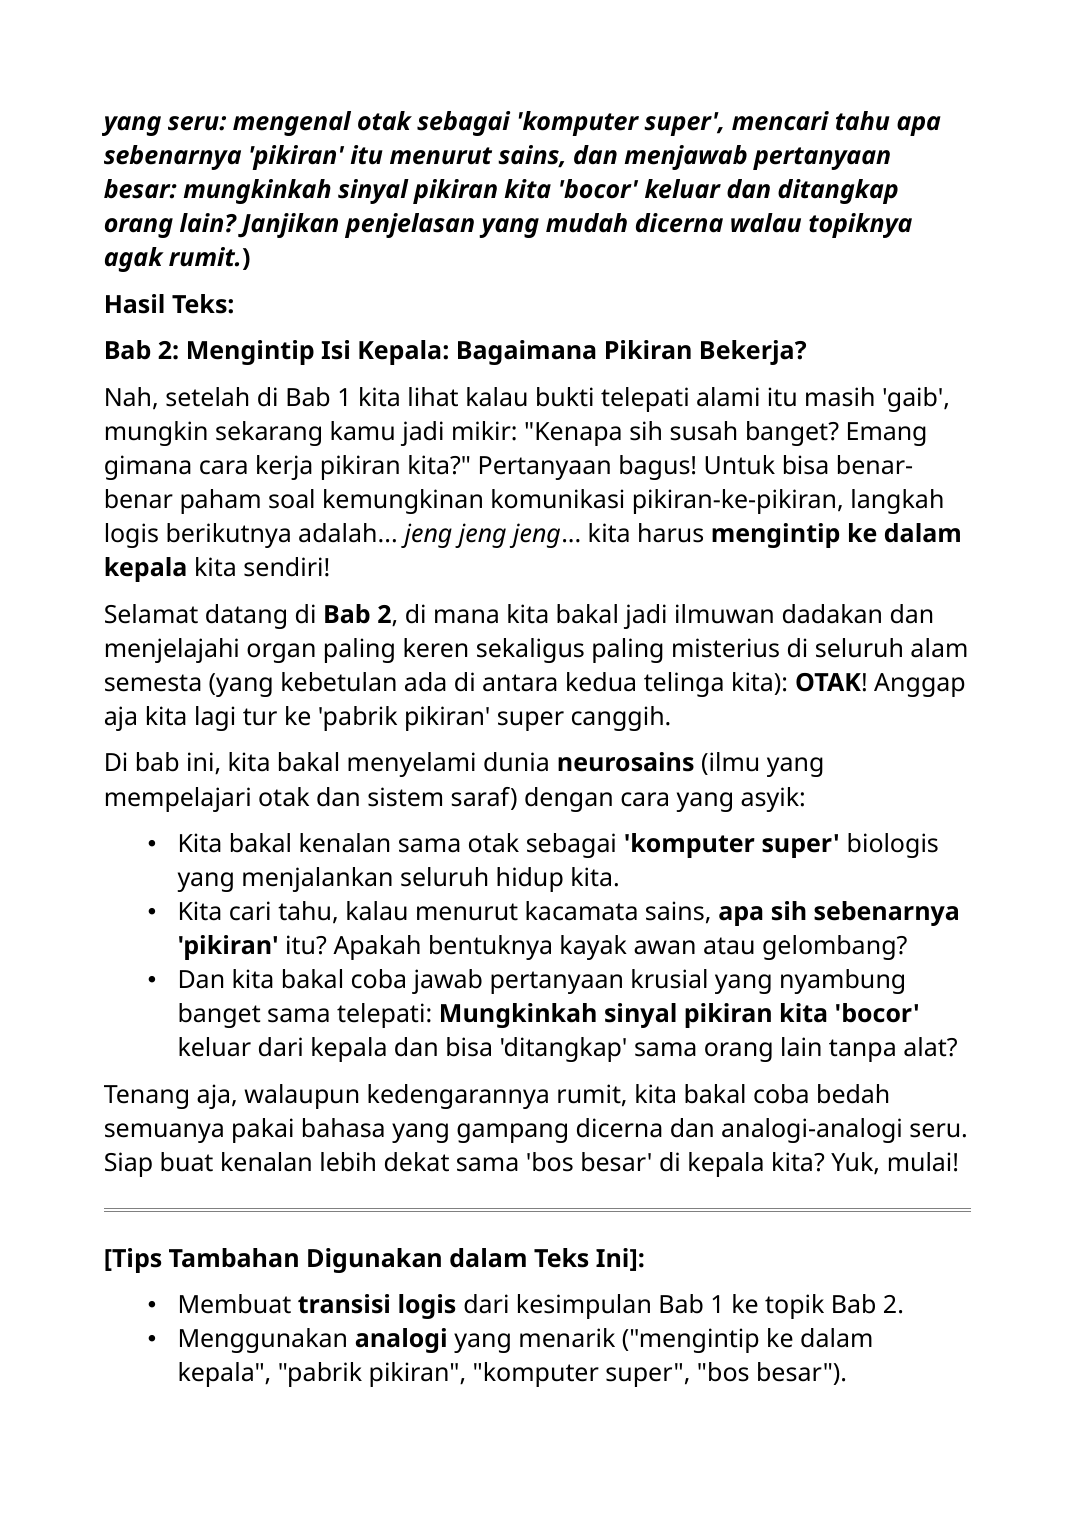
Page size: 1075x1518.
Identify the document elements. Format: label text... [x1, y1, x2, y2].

text Di bab ini, kita bakal menyelami dunia neurosains (ilmu yang mempelajari otak dan sistem saraf) dengan cara yang asyik: [103, 745, 971, 813]
list Kita bakal kenalan sama otak sebagai 'komputer super' biologis yang menjalankan seluruh hidup kita. [148, 826, 971, 894]
text Nah, setelah di Bab 1 kita lihat kalau bukti telepati alami itu masih 'gaib', mungkin sekarang kamu jadi mikir: "Kenapa sih susah banget? Emang gimana cara kerja pikiran kita?" Pertanyaan bagus! Untuk bisa benar-benar paham soal kemungkinan komunikasi pikiran-ke-pikiran, langkah logis berikutnya adalah... jeng jeng jeng... kita harus mengintip ke dalam kepala kita sendiri! [103, 379, 971, 584]
text Hasil Teks: [103, 286, 971, 320]
text Selamat datang di Bab 2, di mana kita bakal jadi ilmuwan dadakan dan menjelajahi organ paling keren sekaligus paling misterius di seluruh alam semesta (yang kebetulan ada di antara kedua telinga kita): OTAK! Anggap aja kita lagi tur ke 'pabrik pikiran' super canggih. [103, 596, 971, 733]
text Tenang aja, walaupun kedengarannya rumit, kita bakal coba bedah semuanya pakai bahasa yang gampang dicerna dan analogi-analogi seru. Siap buat kenalan lebih dekat sama 'bos besar' di kepala kita? Yuk, mulai! [103, 1077, 971, 1179]
list Membuat transisi logis dari kesimpulan Bab 1 ke topik Bab 2. [148, 1287, 971, 1321]
list Kita cari tahu, kalau menurut kacamata sains, apa sih sebenarnya 'pikiran' itu? Apakah bentuknya kayak awan atau gelombang? [148, 894, 971, 962]
text yang seru: mengenal otak sebagai 'komputer super', mencari tahu apa sebenarnya 'pikiran' itu menurut sains, dan menjawab pertanyaan besar: mungkinkah sinyal pikiran kita 'bocor' keluar dan ditangkap orang lain? Janjikan penjelasan yang mudah dicerna walau topiknya agak rumit.) [103, 103, 971, 274]
list Menggunakan analogi yang menarik ("mengintip ke dalam kepala", "pabrik pikiran", "komputer super", "bos besar"). [148, 1321, 971, 1389]
text [Tips Tambahan Digunakan dalam Teks Ini]: [103, 1240, 971, 1274]
list Dan kita bakal coba jawab pertanyaan krusial yang nyambung banget sama telepati: Mungkinkah sinyal pikiran kita 'bocor' keluar dari kepala dan bisa 'ditangkap' sama orang lain tanpa alat? [148, 962, 971, 1064]
text Bab 2: Mengintip Isi Kepala: Bagaimana Pikiran Bekerja? [103, 333, 971, 367]
